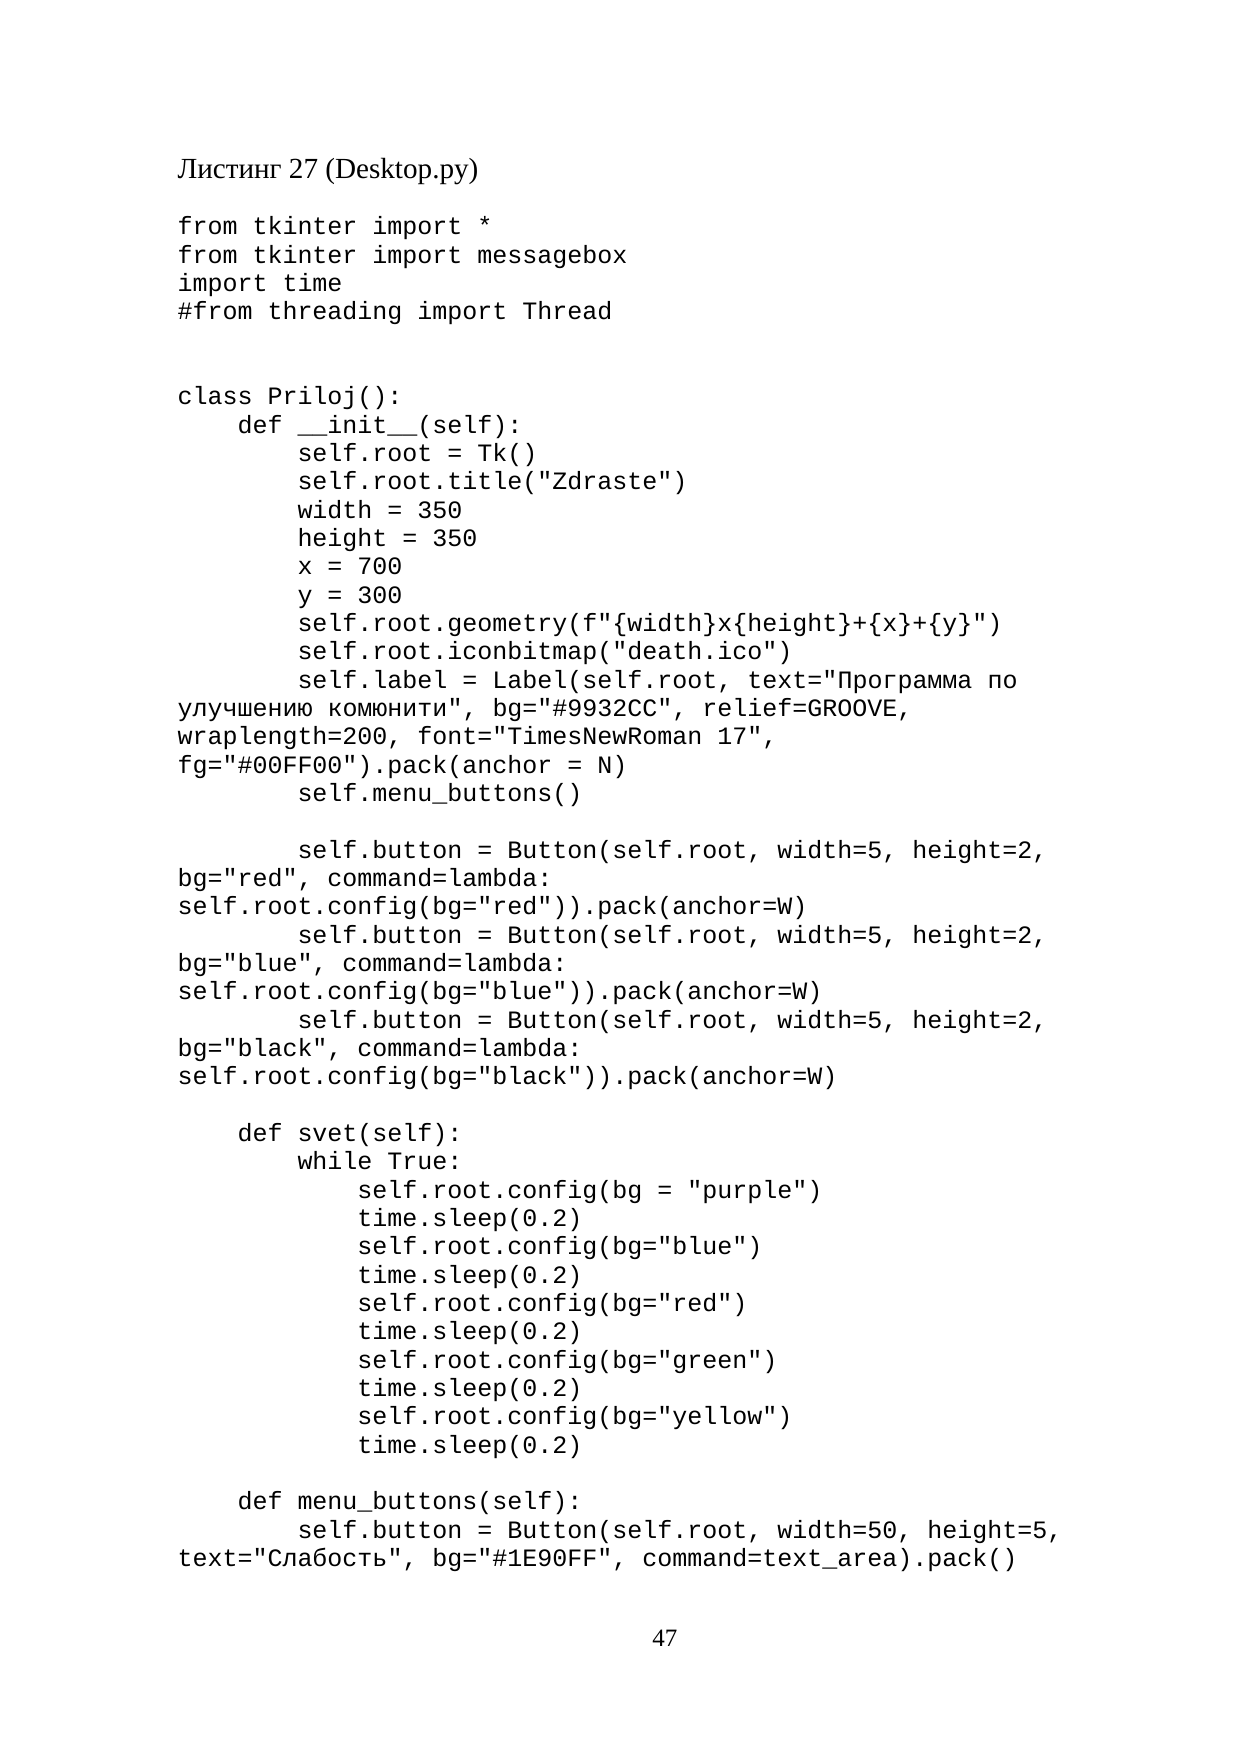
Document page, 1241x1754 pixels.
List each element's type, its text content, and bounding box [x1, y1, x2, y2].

text self.root.config(bg="red") [177, 1291, 1152, 1319]
text self.menu_buttons() [177, 781, 1152, 809]
text self.root.config(bg = "purple") [177, 1177, 1152, 1206]
text def svet(self): [177, 1121, 1152, 1149]
text from tkinter import * [177, 214, 1152, 242]
text width = 350 [177, 497, 1152, 526]
text import time [177, 271, 1152, 299]
text Листинг 27 (Desktop.py) [177, 152, 1152, 185]
text #from threading import Thread [177, 299, 1152, 327]
text self.root.config(bg="yellow") [177, 1404, 1152, 1432]
text class Priloj(): [177, 384, 1152, 412]
text self.button = Button(self.root, width=5, height=2, bg="blue", command=lambda: self.root.config(bg="blue")).pack(anchor=W) [177, 922, 1152, 1007]
text self.root.config(bg="blue") [177, 1234, 1152, 1262]
text time.sleep(0.2) [177, 1262, 1152, 1291]
text height = 350 [177, 526, 1152, 554]
text time.sleep(0.2) [177, 1319, 1152, 1347]
text self.label = Label(self.root, text="Программа по улучшению комюнити", bg="#9932CC", relief=GROOVE, wraplength=200, font="TimesNewRoman 17", fg="#00FF00").pack(anchor = N) [177, 667, 1152, 781]
text self.root.geometry(f"{width}x{height}+{x}+{y}") [177, 611, 1152, 639]
text y = 300 [177, 582, 1152, 611]
text time.sleep(0.2) [177, 1206, 1152, 1234]
text self.root = Tk() [177, 441, 1152, 469]
text self.button = Button(self.root, width=5, height=2, bg="red", command=lambda: self.root.config(bg="red")).pack(anchor=W) [177, 837, 1152, 922]
text self.button = Button(self.root, width=5, height=2, bg="black", command=lambda: self.root.config(bg="black")).pack(anchor=W) [177, 1007, 1152, 1092]
text self.root.title("Zdraste") [177, 469, 1152, 497]
text time.sleep(0.2) [177, 1376, 1152, 1404]
text time.sleep(0.2) [177, 1432, 1152, 1461]
text def menu_buttons(self): [177, 1489, 1152, 1517]
text x = 700 [177, 554, 1152, 582]
text self.root.iconbitmap("death.ico") [177, 639, 1152, 667]
text self.button = Button(self.root, width=50, height=5, text="Слабость", bg="#1E90FF", command=text_area).pack() [177, 1517, 1152, 1574]
text while True: [177, 1149, 1152, 1177]
text def __init__(self): [177, 412, 1152, 441]
text from tkinter import messagebox [177, 242, 1152, 271]
text self.root.config(bg="green") [177, 1347, 1152, 1376]
